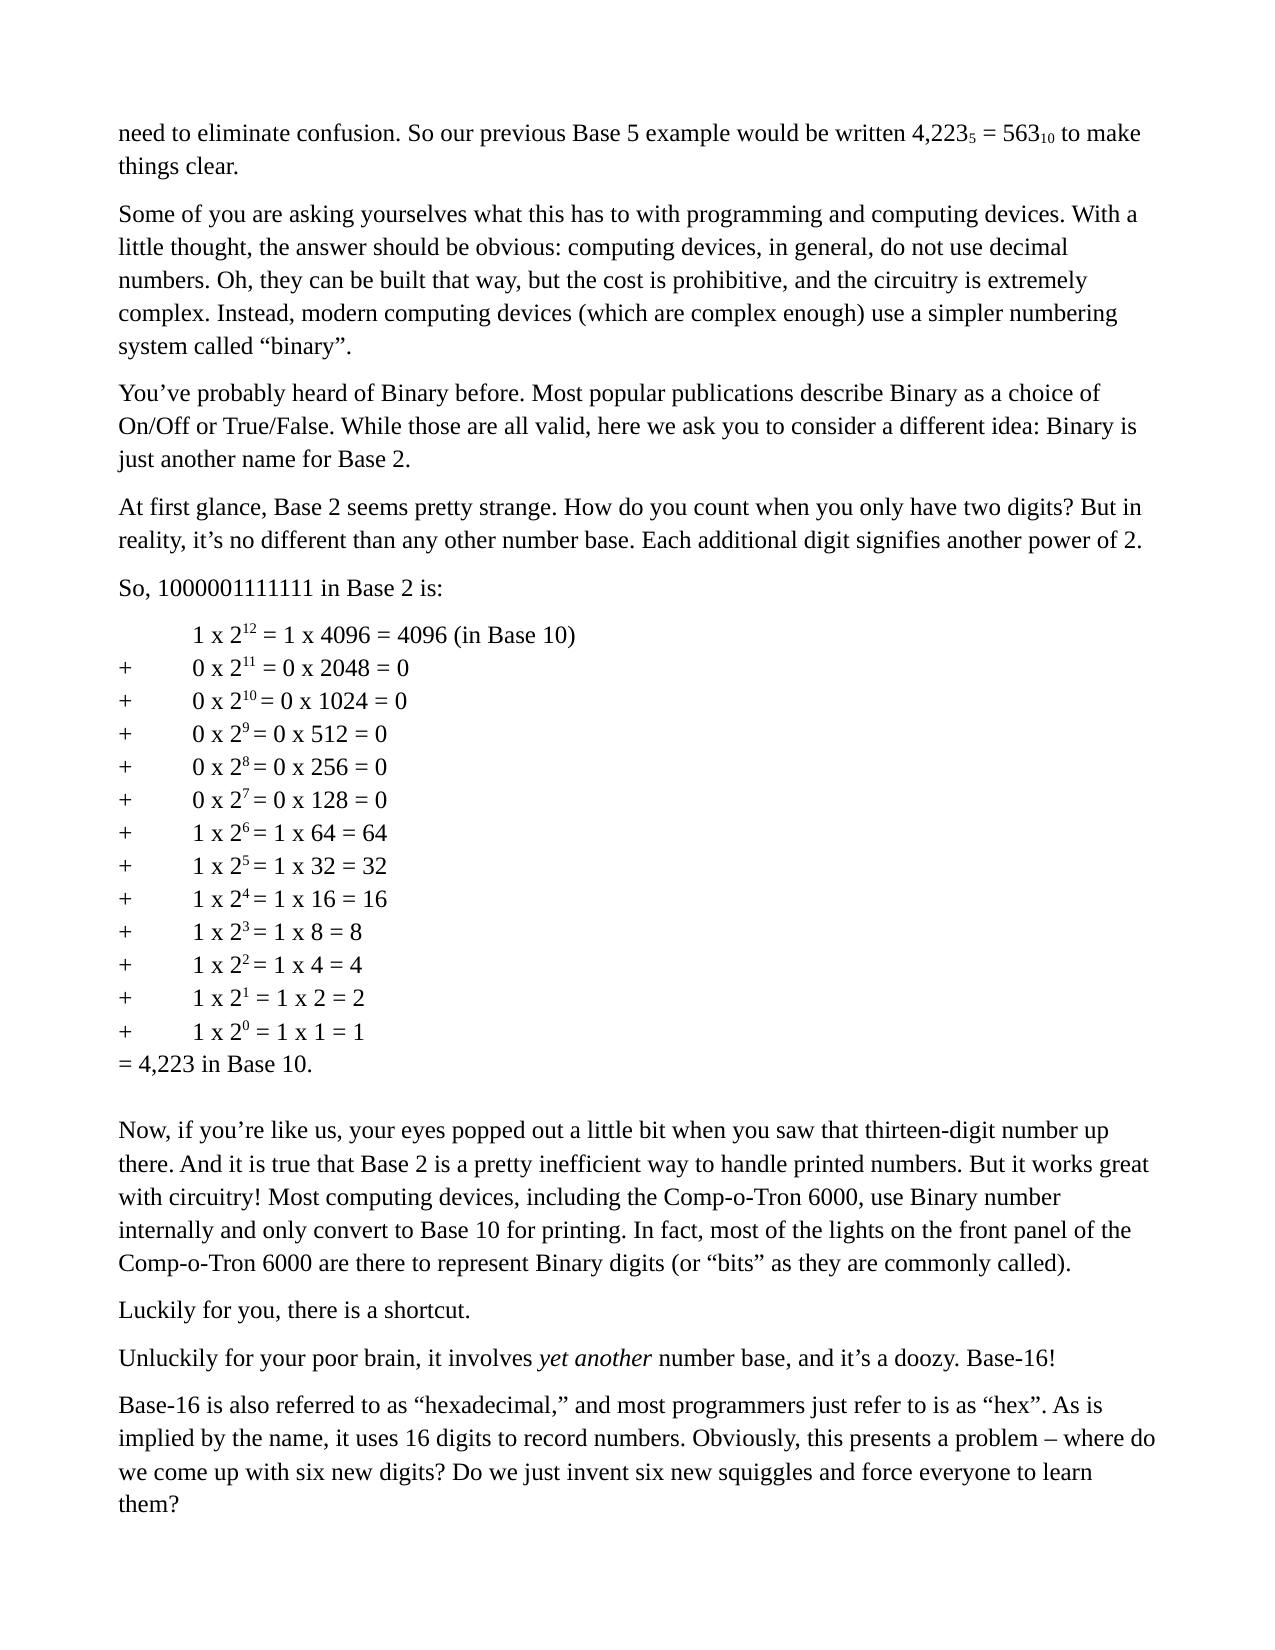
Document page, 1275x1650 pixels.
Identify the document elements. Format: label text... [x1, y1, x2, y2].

text So, 1000001111111 in Base 2 is: [118, 573, 1157, 601]
text Some of you are asking yourselves what this has to with programming and computing devices. With a little thought, the answer should be obvious: computing devices, in general, do not use decimal numbers. Oh, they can be built that way, but the cost is prohibitive, and the circuitry is extremely complex. Instead, modern computing devices (which are complex enough) use a simpler numbering system called “binary”. [118, 199, 1157, 359]
text = 4,223 in Base 10. [118, 1049, 1157, 1078]
text You’ve probably heard of Binary before. Most popular publications describe Binary as a choice of On/Off or True/False. While those are all valid, here we ask you to consider a different idea: Binary is just another name for Base 2. [118, 378, 1157, 473]
text + 1 x 26 = 1 x 64 = 64 [118, 818, 1157, 847]
text Base-16 is also referred to as “hexadecimal,” and most programmers just refer to is as “hex”. As is implied by the name, it uses 16 digits to record numbers. Obviously, this presents a problem – where do we come up with six new digits? Do we just invent six new squiggles and force everyone to learn them? [118, 1391, 1157, 1518]
text 1 x 212 = 1 x 4096 = 4096 (in Base 10) [118, 620, 1157, 649]
text + 0 x 210 = 0 x 1024 = 0 [118, 686, 1157, 715]
text Unluckily for your poor brain, it involves yet another number base, and it’s a doozy. Base-16! [118, 1343, 1157, 1372]
text + 1 x 25 = 1 x 32 = 32 [118, 851, 1157, 880]
text + 1 x 20 = 1 x 1 = 1 [118, 1017, 1157, 1045]
text Luckily for you, there is a shortcut. [118, 1295, 1157, 1324]
text + 1 x 24 = 1 x 16 = 16 [118, 884, 1157, 913]
text + 1 x 21 = 1 x 2 = 2 [118, 983, 1157, 1012]
text + 0 x 27 = 0 x 128 = 0 [118, 785, 1157, 814]
text At first glance, Base 2 seems pretty strange. How do you count when you only have two digits? But in reality, it’s no different than any other number base. Each additional digit signifies another power of 2. [118, 492, 1157, 554]
text + 1 x 23 = 1 x 8 = 8 [118, 917, 1157, 946]
text need to eliminate confusion. So our previous Base 5 example would be written 4,2235 = 56310 to make things clear. [118, 118, 1157, 180]
text + 0 x 28 = 0 x 256 = 0 [118, 752, 1157, 781]
text + 0 x 211 = 0 x 2048 = 0 [118, 653, 1157, 682]
text + 0 x 29 = 0 x 512 = 0 [118, 719, 1157, 748]
text Now, if you’re like us, your eyes popped out a little bit when you saw that thirteen-digit number up there. And it is true that Base 2 is a pretty inefficient way to handle printed numbers. But it works great with circuitry! Most computing devices, including the Comp-o-Tron 6000, use Binary number internally and only convert to Base 10 for printing. In fact, most of the lights on the front panel of the Comp-o-Tron 6000 are there to represent Binary digits (or “bits” as they are commonly called). [118, 1116, 1157, 1276]
text + 1 x 22 = 1 x 4 = 4 [118, 951, 1157, 979]
